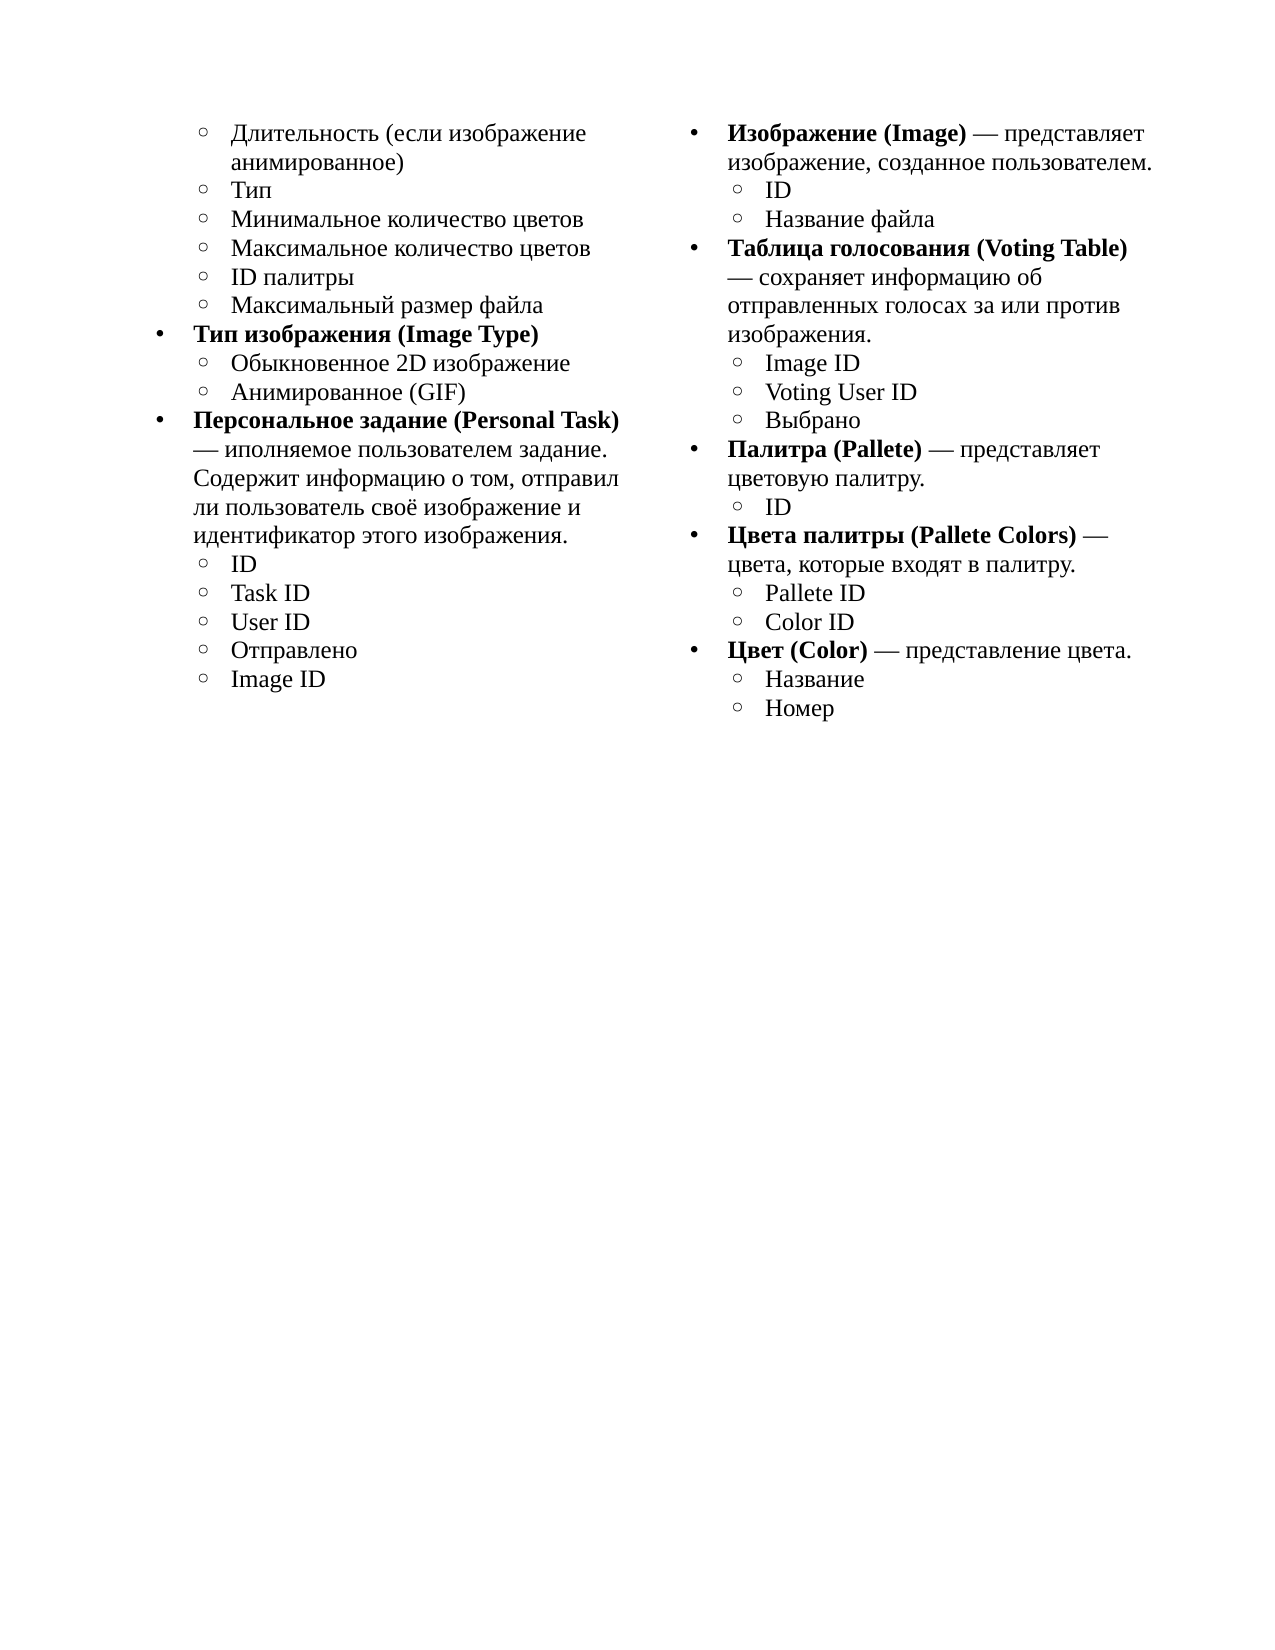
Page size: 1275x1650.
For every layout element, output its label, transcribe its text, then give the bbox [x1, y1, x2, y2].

list Максимальное количество цветов [193, 233, 622, 262]
list Название файла [727, 204, 1157, 233]
list User ID [193, 607, 622, 636]
list ID [727, 176, 1157, 204]
list ID палитры [193, 262, 622, 291]
list ID [193, 549, 622, 578]
list Цвет (Color) — представление цвета. [690, 636, 1157, 664]
list Color ID [727, 607, 1157, 636]
list Task ID [193, 578, 622, 607]
list Номер [727, 693, 1157, 722]
list Максимальный размер файла [193, 291, 622, 319]
list Image ID [193, 664, 622, 693]
list Voting User ID [727, 377, 1157, 406]
list Тип изображения (Image Type) [156, 319, 622, 348]
list Палитра (Pallete) — представляет цветовую палитру. [690, 434, 1157, 492]
list Изображение (Image) — представляет изображение, созданное пользователем. [690, 118, 1157, 176]
list Персональное задание (Personal Task) — иполняемое пользователем задание. Содержит информацию о том, отправил ли пользователь своё изображение и идентификатор этого изображения. [156, 406, 622, 549]
list Цвета палитры (Pallete Colors) — цвета, которые входят в палитру. [690, 521, 1157, 578]
list Таблица голосования (Voting Table) — сохраняет информацию об отправленных голосах за или против изображения. [690, 233, 1157, 348]
list Длительность (если изображение анимированное) [193, 118, 622, 176]
list Отправлено [193, 636, 622, 664]
list Pallete ID [727, 578, 1157, 607]
list ID [727, 492, 1157, 521]
list Обыкновенное 2D изображение [193, 348, 622, 377]
list Тип [193, 176, 622, 204]
list Минимальное количество цветов [193, 204, 622, 233]
list Image ID [727, 348, 1157, 377]
list Анимированное (GIF) [193, 377, 622, 406]
list Название [727, 664, 1157, 693]
list Выбрано [727, 406, 1157, 434]
